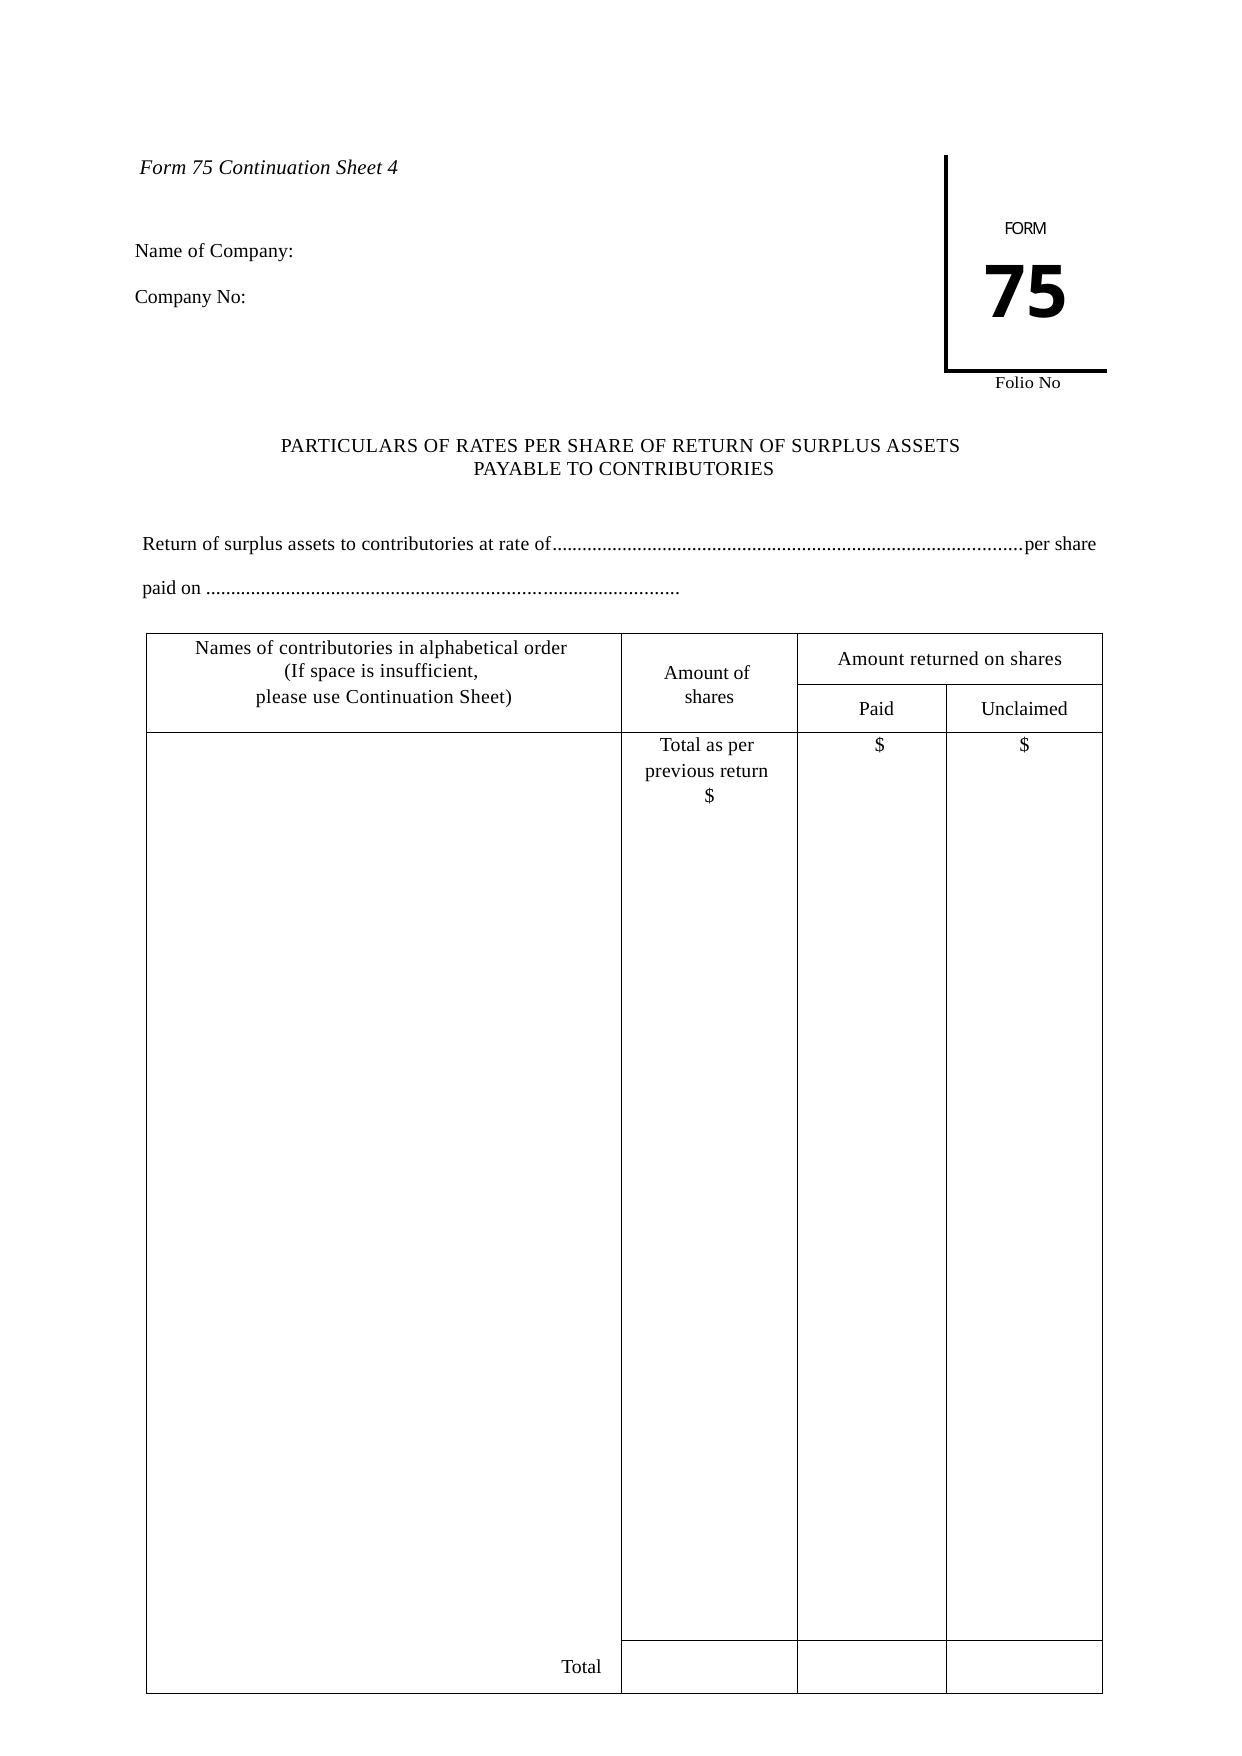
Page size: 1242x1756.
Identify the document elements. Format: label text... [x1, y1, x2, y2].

table_cell Paid [798, 685, 946, 732]
table_cell Total [147, 1640, 621, 1693]
table_cell [798, 1641, 946, 1693]
table_cell 75 [948, 240, 1107, 369]
table_cell Total as per previous return $ [622, 733, 797, 1639]
text Return of surplus assets to contributories at rate of per share [142, 532, 1113, 554]
table_cell $ [798, 733, 946, 1639]
table_cell $ [947, 733, 1102, 1639]
table_cell [947, 1641, 1102, 1693]
table_header Amount returned on shares [798, 634, 1102, 684]
table_header Amount of [622, 634, 797, 684]
table_cell [147, 733, 621, 1639]
text Folio No [134, 373, 1061, 392]
table_cell [622, 1641, 797, 1693]
table_cell shares [622, 684, 797, 732]
text PARTICULARS OF RATES PER SHARE OF RETURN OF SURPLUS ASSETS PAYABLE TO CONTRIBUTORIES [134, 434, 1113, 479]
table_cell please use Continuation Sheet) [147, 684, 621, 732]
table_header Names of contributories in alphabetical order (If space is insufficient, [147, 634, 621, 684]
table_header FORM [948, 155, 1107, 239]
table_cell Unclaimed [947, 685, 1102, 732]
table_header Form 75 Continuation Sheet 4 [135, 155, 944, 239]
table_cell Name of Company: <o.name> Company No: <o.uen> [135, 240, 944, 369]
text paid on [142, 576, 1113, 599]
